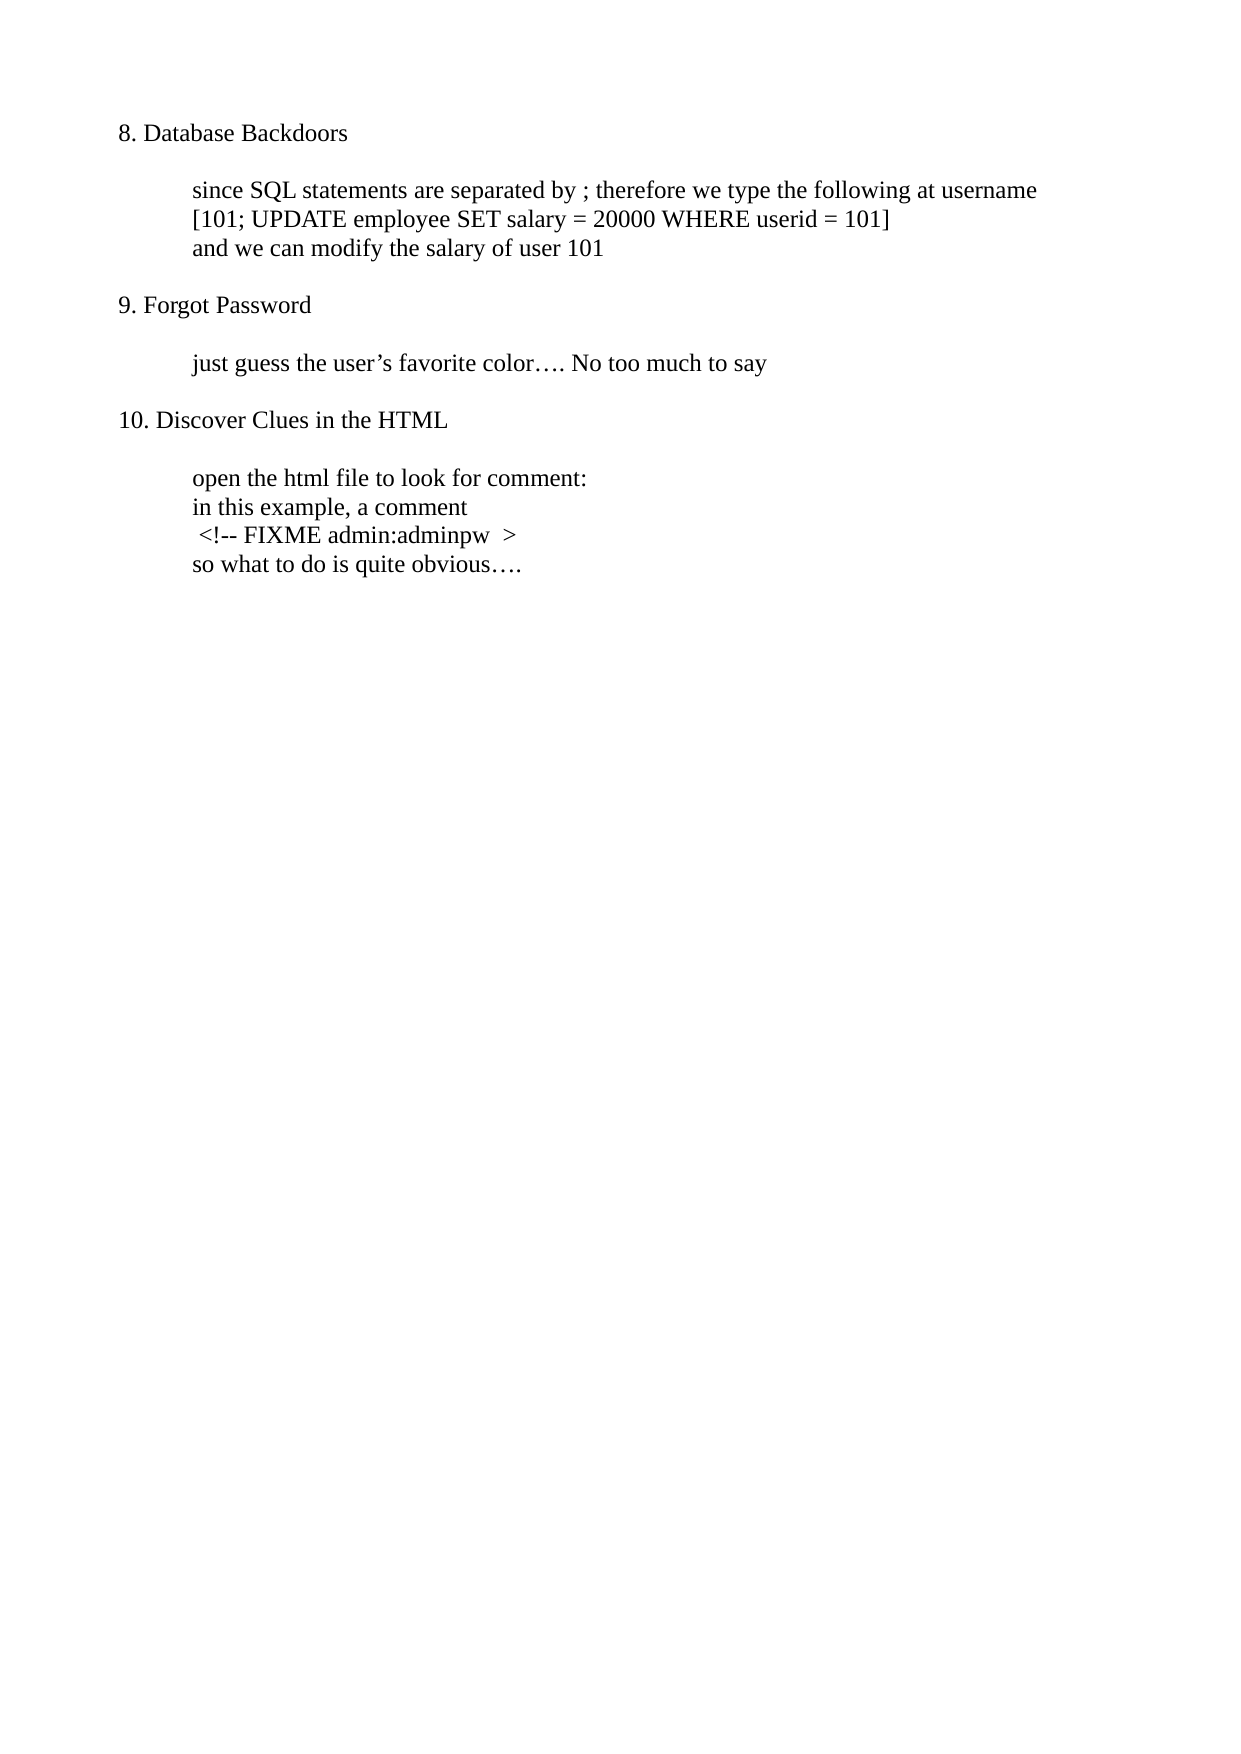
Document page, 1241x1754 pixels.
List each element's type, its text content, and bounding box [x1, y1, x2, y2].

text in this example, a comment [118, 492, 1122, 521]
text <!-- FIXME admin:adminpw > [118, 521, 1122, 549]
text since SQL statements are separated by ; therefore we type the following at username [118, 176, 1122, 204]
text open the html file to look for comment: [118, 463, 1122, 492]
text [101; UPDATE employee SET salary = 20000 WHERE userid = 101] [118, 204, 1122, 233]
text and we can modify the salary of user 101 [118, 233, 1122, 262]
text so what to do is quite obvious…. [118, 549, 1122, 578]
text just guess the user’s favorite color…. No too much to say [118, 348, 1122, 377]
text 8. Database Backdoors [118, 118, 1122, 147]
text 9. Forgot Password [118, 291, 1122, 319]
text 10. Discover Clues in the HTML [118, 406, 1122, 434]
